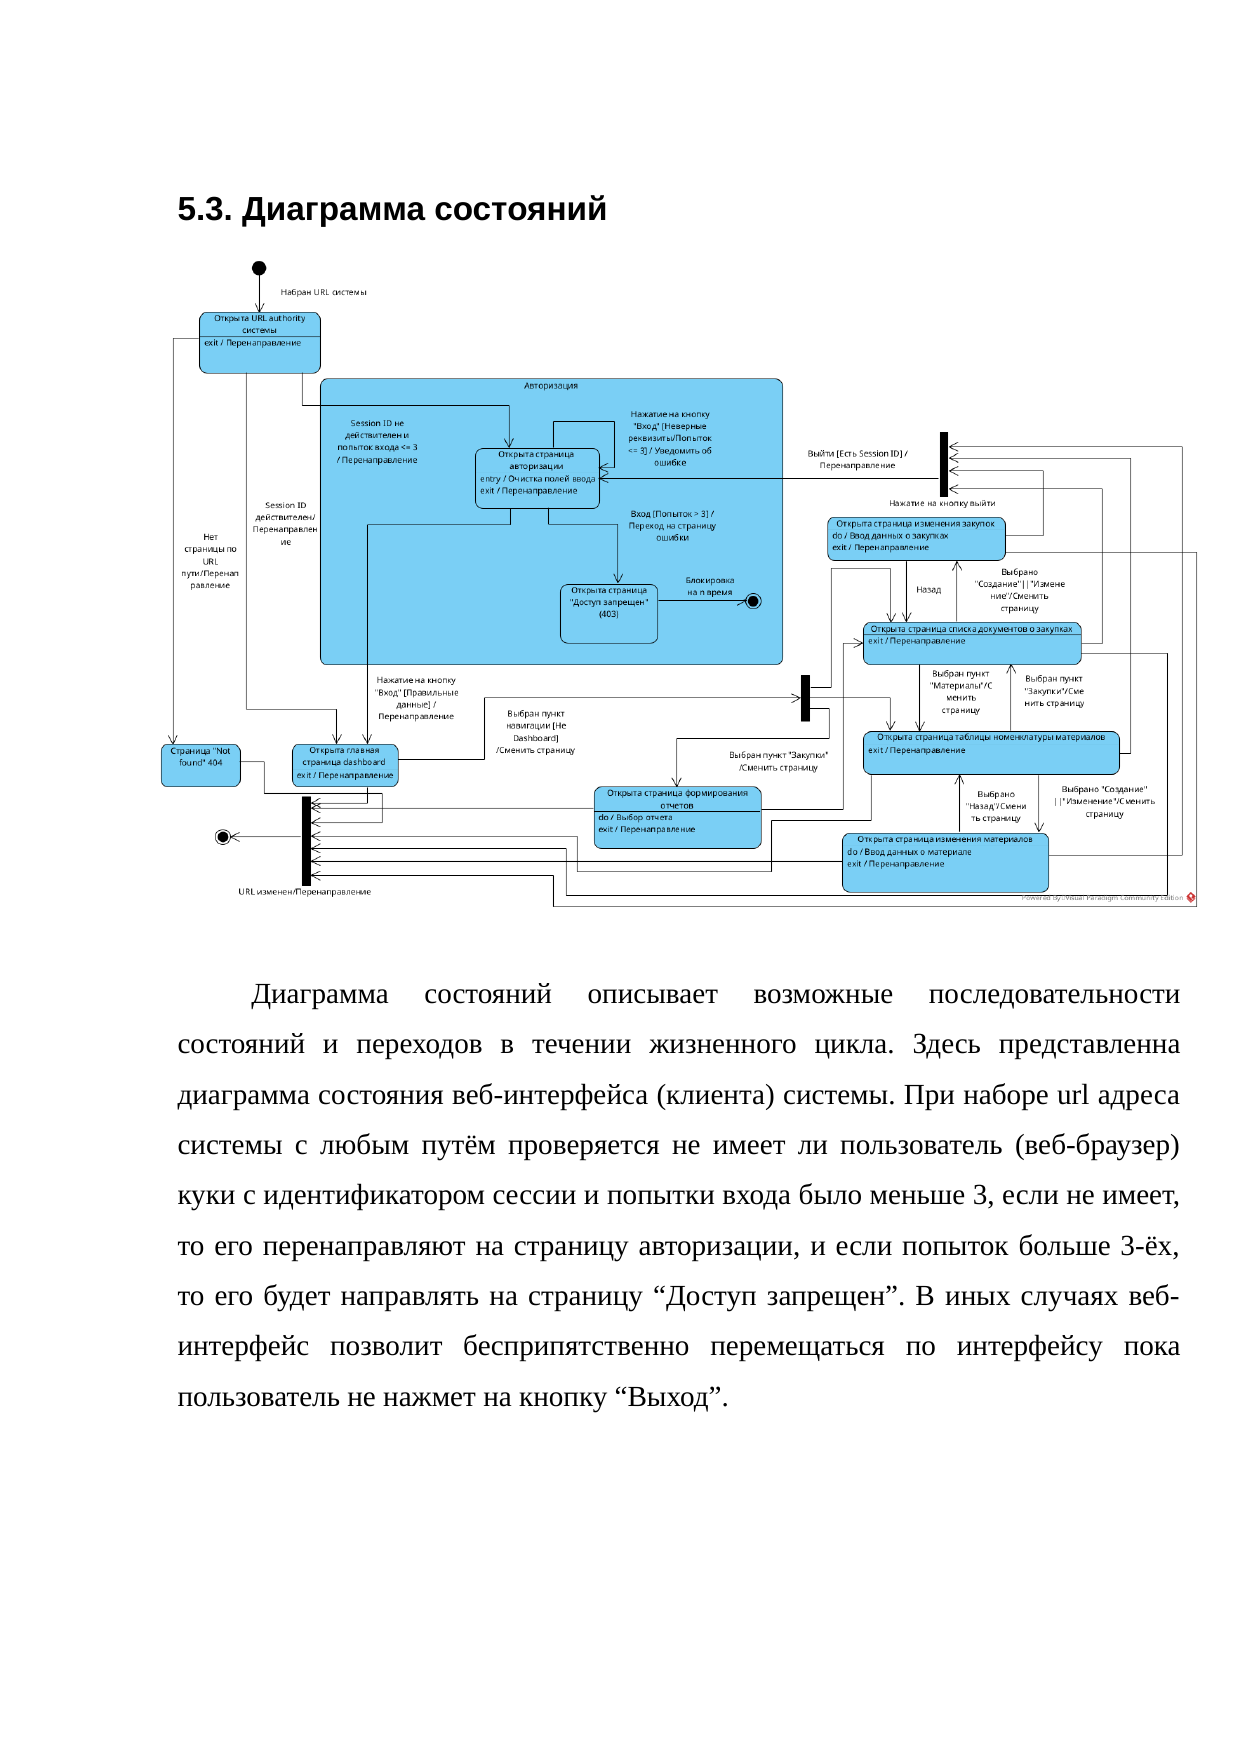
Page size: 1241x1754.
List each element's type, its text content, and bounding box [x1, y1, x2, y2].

picture [159, 259, 1199, 909]
text Диаграмма состояний описывает возможные последовательности состояний и переходов в течении жизненного цикла. Здесь представленна диаграмма состояния веб-интерфейса (клиента) системы. При наборе url адреса системы с любым путём проверяется не имеет ли пользователь (веб-браузер) куки с идентификатором сессии и попытки входа было меньше 3, если не имеет, то его перенаправляют на страницу авторизации, и если попыток больше 3-ёх, то его будет направлять на страницу “Доступ запрещен”. В иных случаях веб-интерфейс позволит беcприпятственно перемещаться по интерфейсу пока пользователь не нажмет на кнопку “Выход”. [177, 976, 1181, 1412]
subtitle 5.3. Диаграмма состояний [177, 189, 1181, 228]
